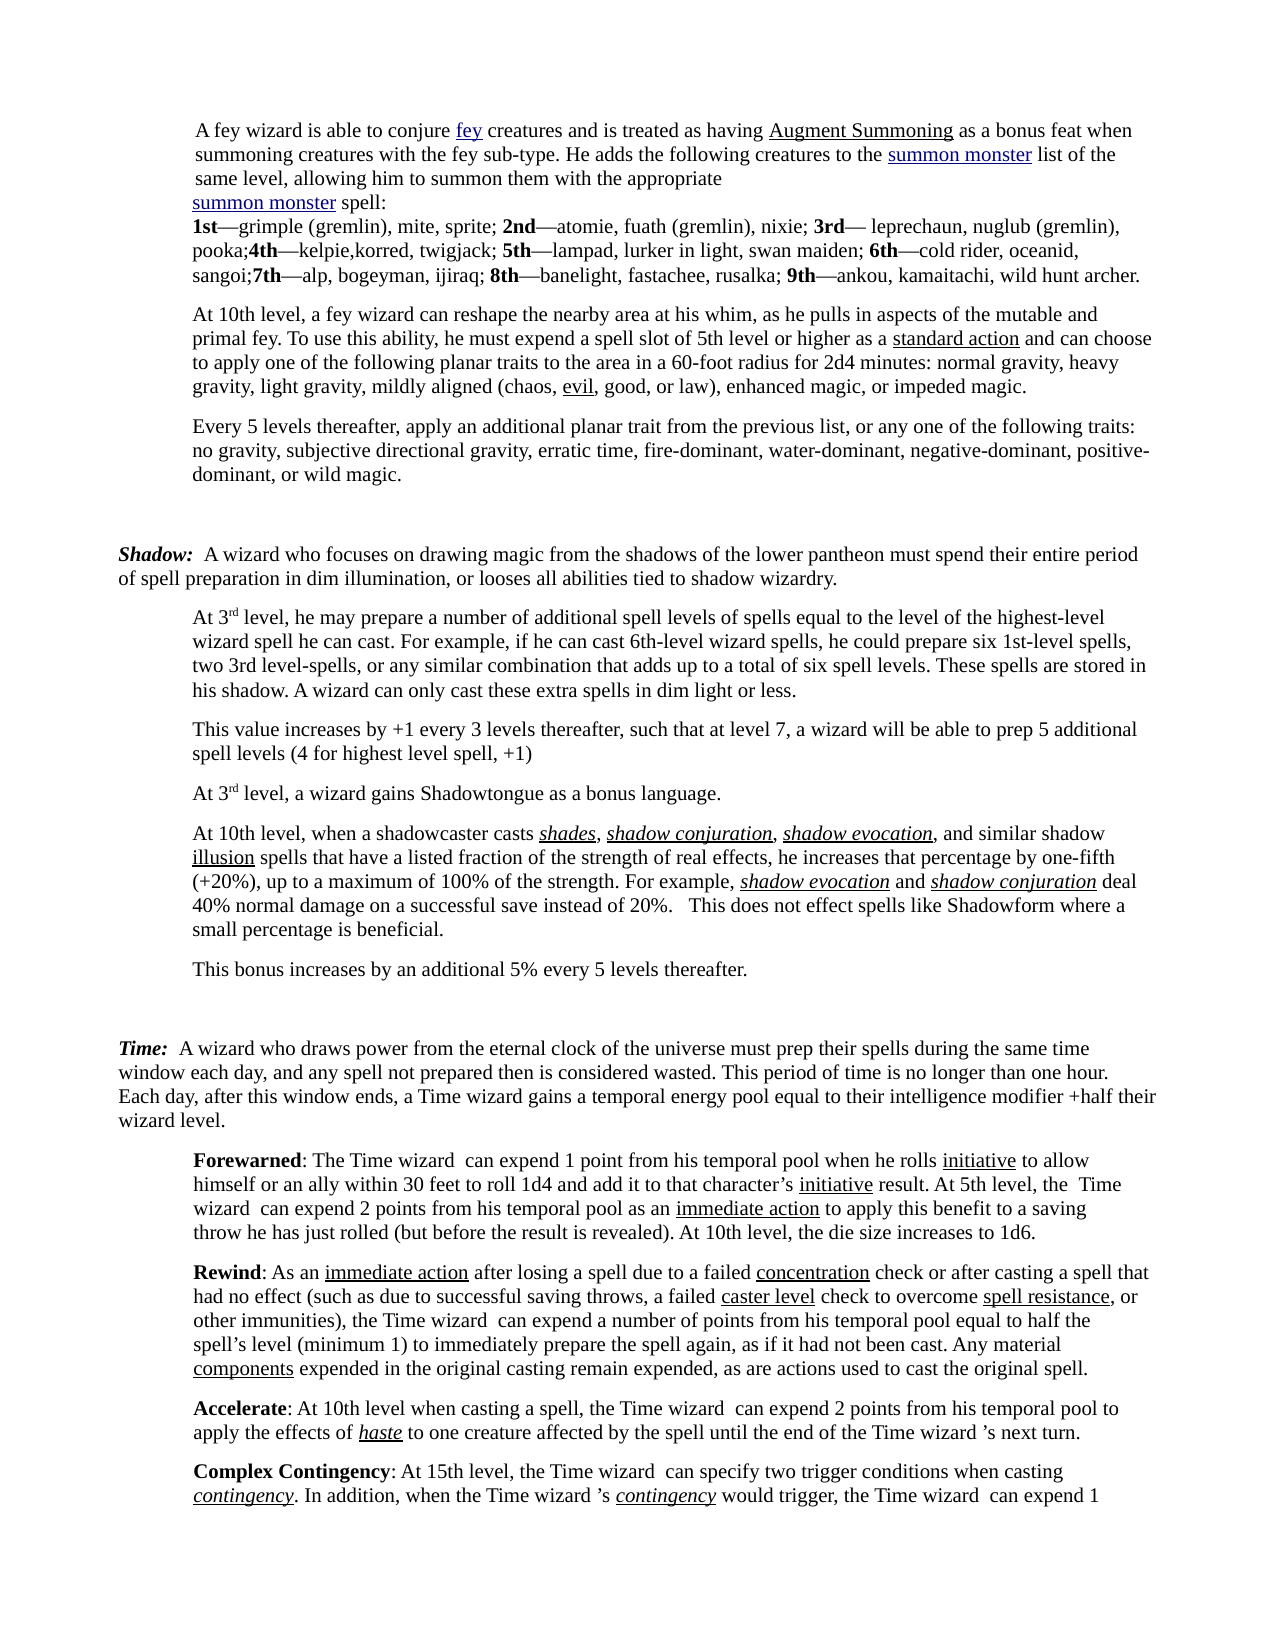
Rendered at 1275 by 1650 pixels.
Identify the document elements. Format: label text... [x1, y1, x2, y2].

text summon monster spell: [118, 190, 1157, 214]
text This bonus increases by an additional 5% every 5 levels thereafter. [118, 957, 1157, 981]
text At 3rd level, he may prepare a number of additional spell levels of spells equal to the level of the highest-level wizard spell he can cast. For example, if he can cast 6th-level wizard spells, he could prepare six 1st-level spells, two 3rd level-spells, or any similar combination that adds up to a total of six spell levels. These spells are stored in his shadow. A wizard can only cast these extra spells in dim light or less. [118, 605, 1157, 702]
text Rewind: As an immediate action after losing a spell due to a failed concentration check or after casting a spell that had no effect (such as due to successful saving throws, a failed caster level check to overcome spell resistance, or other immunities), the Time wizard can expend a number of points from his temporal pool equal to half the spell’s level (minimum 1) to immediately prepare the spell again, as if it had not been cast. Any material components expended in the original casting remain expended, as are actions used to cast the original spell. [118, 1260, 1157, 1380]
text Every 5 levels thereafter, apply an additional planar trait from the previous list, or any one of the following traits: no gravity, subjective directional gravity, erratic time, fire-dominant, water-dominant, negative-dominant, positive- dominant, or wild magic. [118, 414, 1157, 486]
text 1st—grimple (gremlin), mite, sprite; 2nd—atomie, fuath (gremlin), nixie; 3rd— leprechaun, nuglub (gremlin), pooka;4th—kelpie,korred, twigjack; 5th—lampad, lurker in light, swan maiden; 6th—cold rider, oceanid, sangoi;7th—alp, bogeyman, ijiraq; 8th—banelight, fastachee, rusalka; 9th—ankou, kamaitachi, wild hunt archer. [118, 214, 1157, 287]
text Shadow: A wizard who focuses on drawing magic from the shadows of the lower pantheon must spend their entire period of spell preparation in dim illumination, or looses all abilities tied to shadow wizardry. [118, 542, 1157, 590]
text At 10th level, a fey wizard can reshape the nearby area at his whim, as he pulls in aspects of the mutable and primal fey. To use this ability, he must expend a spell slot of 5th level or higher as a standard action and can choose to apply one of the following planar traits to the area in a 60-foot radius for 2d4 minutes: normal gravity, heavy gravity, light gravity, mildly aligned (chaos, evil, good, or law), enhanced magic, or impeded magic. [118, 302, 1157, 398]
text At 10th level, when a shadowcaster casts shades, shadow conjuration, shadow evocation, and similar shadow illusion spells that have a listed fraction of the strength of real effects, he increases that percentage by one-fifth (+20%), up to a maximum of 100% of the strength. For example, shadow evocation and shadow conjuration deal 40% normal damage on a successful save instead of 20%. This does not effect spells like Shadowform where a small percentage is beneficial. [118, 821, 1157, 941]
text A fey wizard is able to conjure fey creatures and is treated as having Augment Summoning as a bonus feat when summoning creatures with the fey sub-type. He adds the following creatures to the summon monster list of the same level, allowing him to summon them with the appropriate [118, 118, 1157, 190]
text Accelerate: At 10th level when casting a spell, the Time wizard can expend 2 points from his temporal pool to apply the effects of haste to one creature affected by the spell until the end of the Time wizard ’s next turn. [118, 1396, 1157, 1444]
text Forewarned: The Time wizard can expend 1 point from his temporal pool when he rolls initiative to allow himself or an ally within 30 feet to roll 1d4 and add it to that character’s initiative result. At 5th level, the Time wizard can expend 2 points from his temporal pool as an immediate action to apply this benefit to a saving throw he has just rolled (but before the result is revealed). At 10th level, the die size increases to 1d6. [118, 1148, 1157, 1244]
text Complex Contingency: At 15th level, the Time wizard can specify two trigger conditions when casting contingency. In addition, when the Time wizard ’s contingency would trigger, the Time wizard can expend 1 [118, 1459, 1157, 1507]
text Time: A wizard who draws power from the eternal clock of the universe must prep their spells during the same time window each day, and any spell not prepared then is considered wasted. This period of time is no longer than one hour. Each day, after this window ends, a Time wizard gains a temporal energy pool equal to their intelligence modifier +half their wizard level. [118, 1036, 1157, 1132]
text This value increases by +1 every 3 levels thereafter, such that at level 7, a wizard will be able to prep 5 additional spell levels (4 for highest level spell, +1) [118, 717, 1157, 765]
text At 3rd level, a wizard gains Shadowtongue as a bonus language. [118, 781, 1157, 805]
